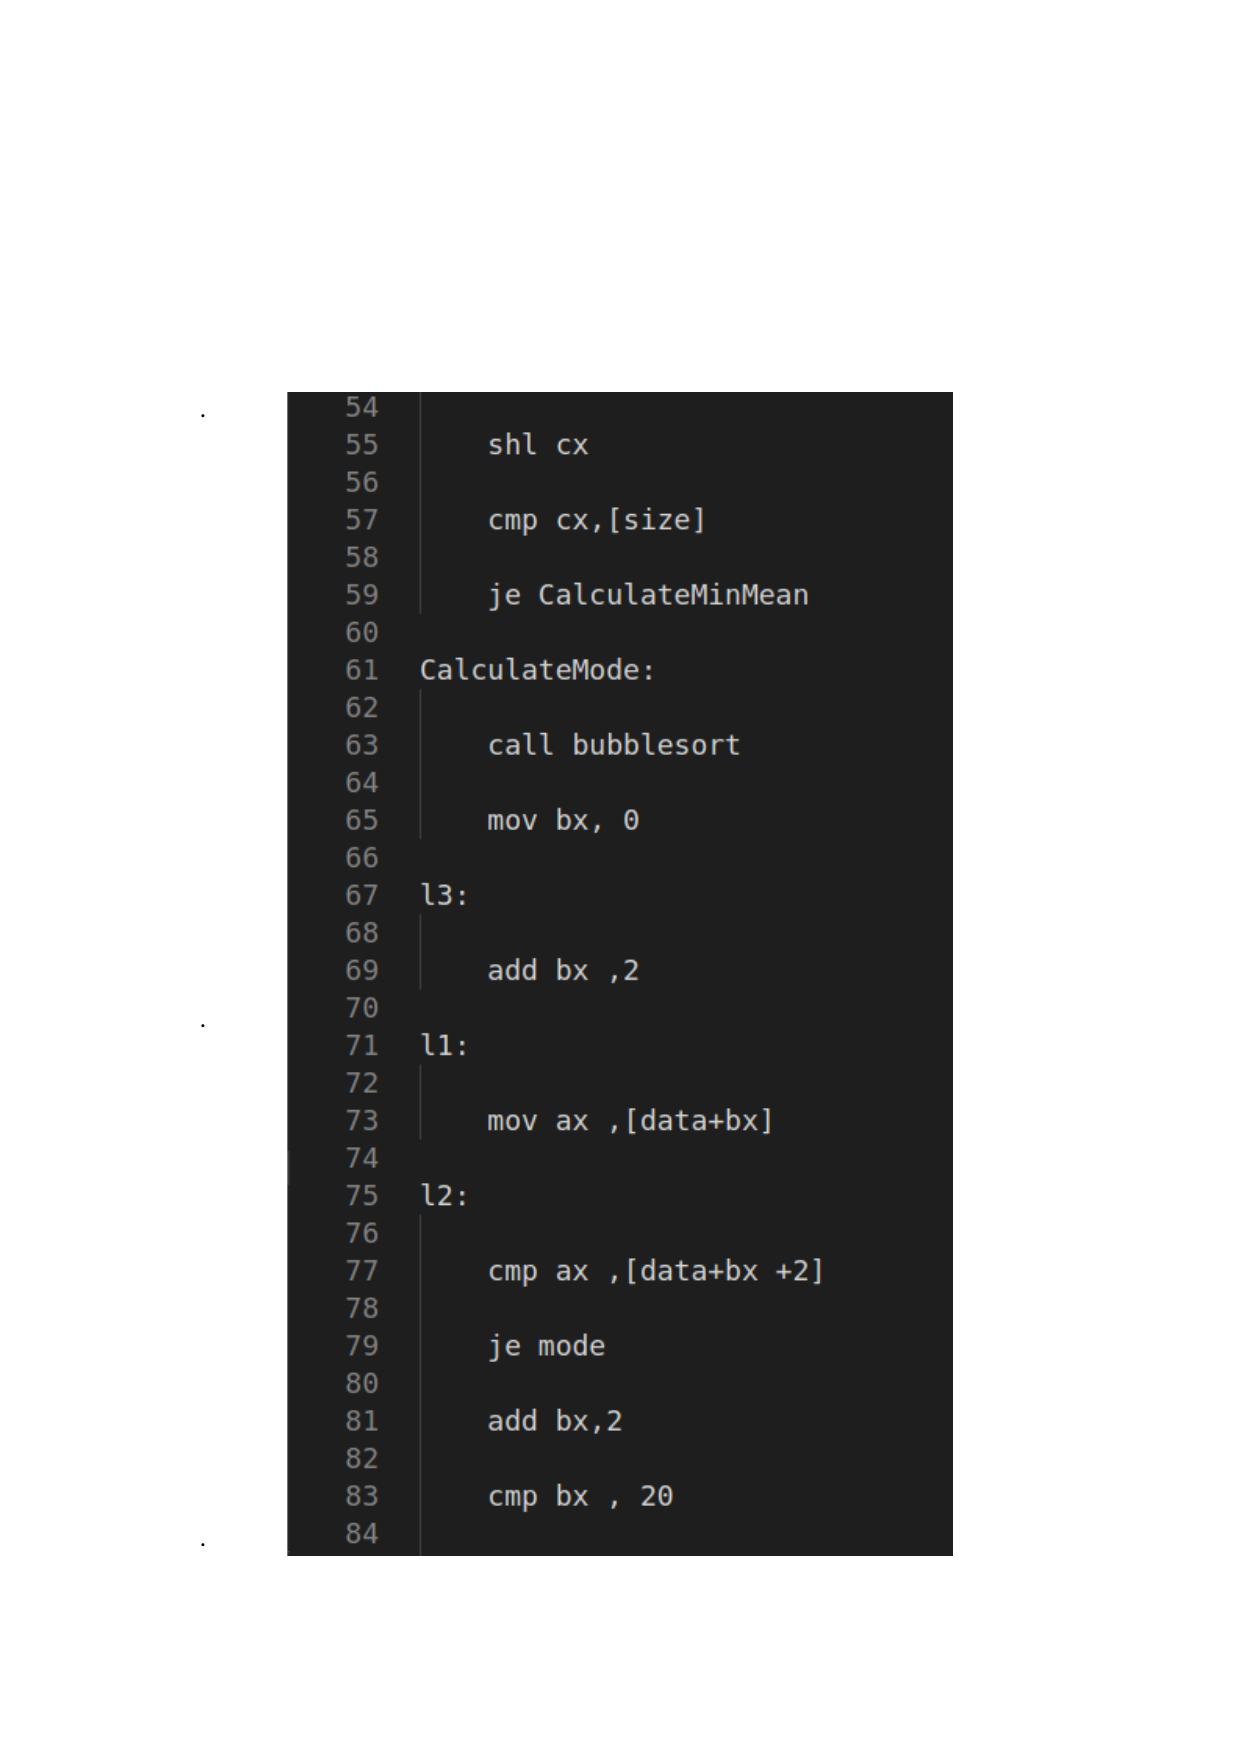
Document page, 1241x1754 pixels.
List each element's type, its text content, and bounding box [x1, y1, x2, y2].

text . [118, 1522, 287, 1553]
text . [118, 1003, 287, 1034]
text [953, 1522, 1122, 1553]
text [953, 393, 1122, 423]
text [953, 1003, 1122, 1034]
picture [287, 392, 953, 1556]
text . [118, 393, 287, 423]
